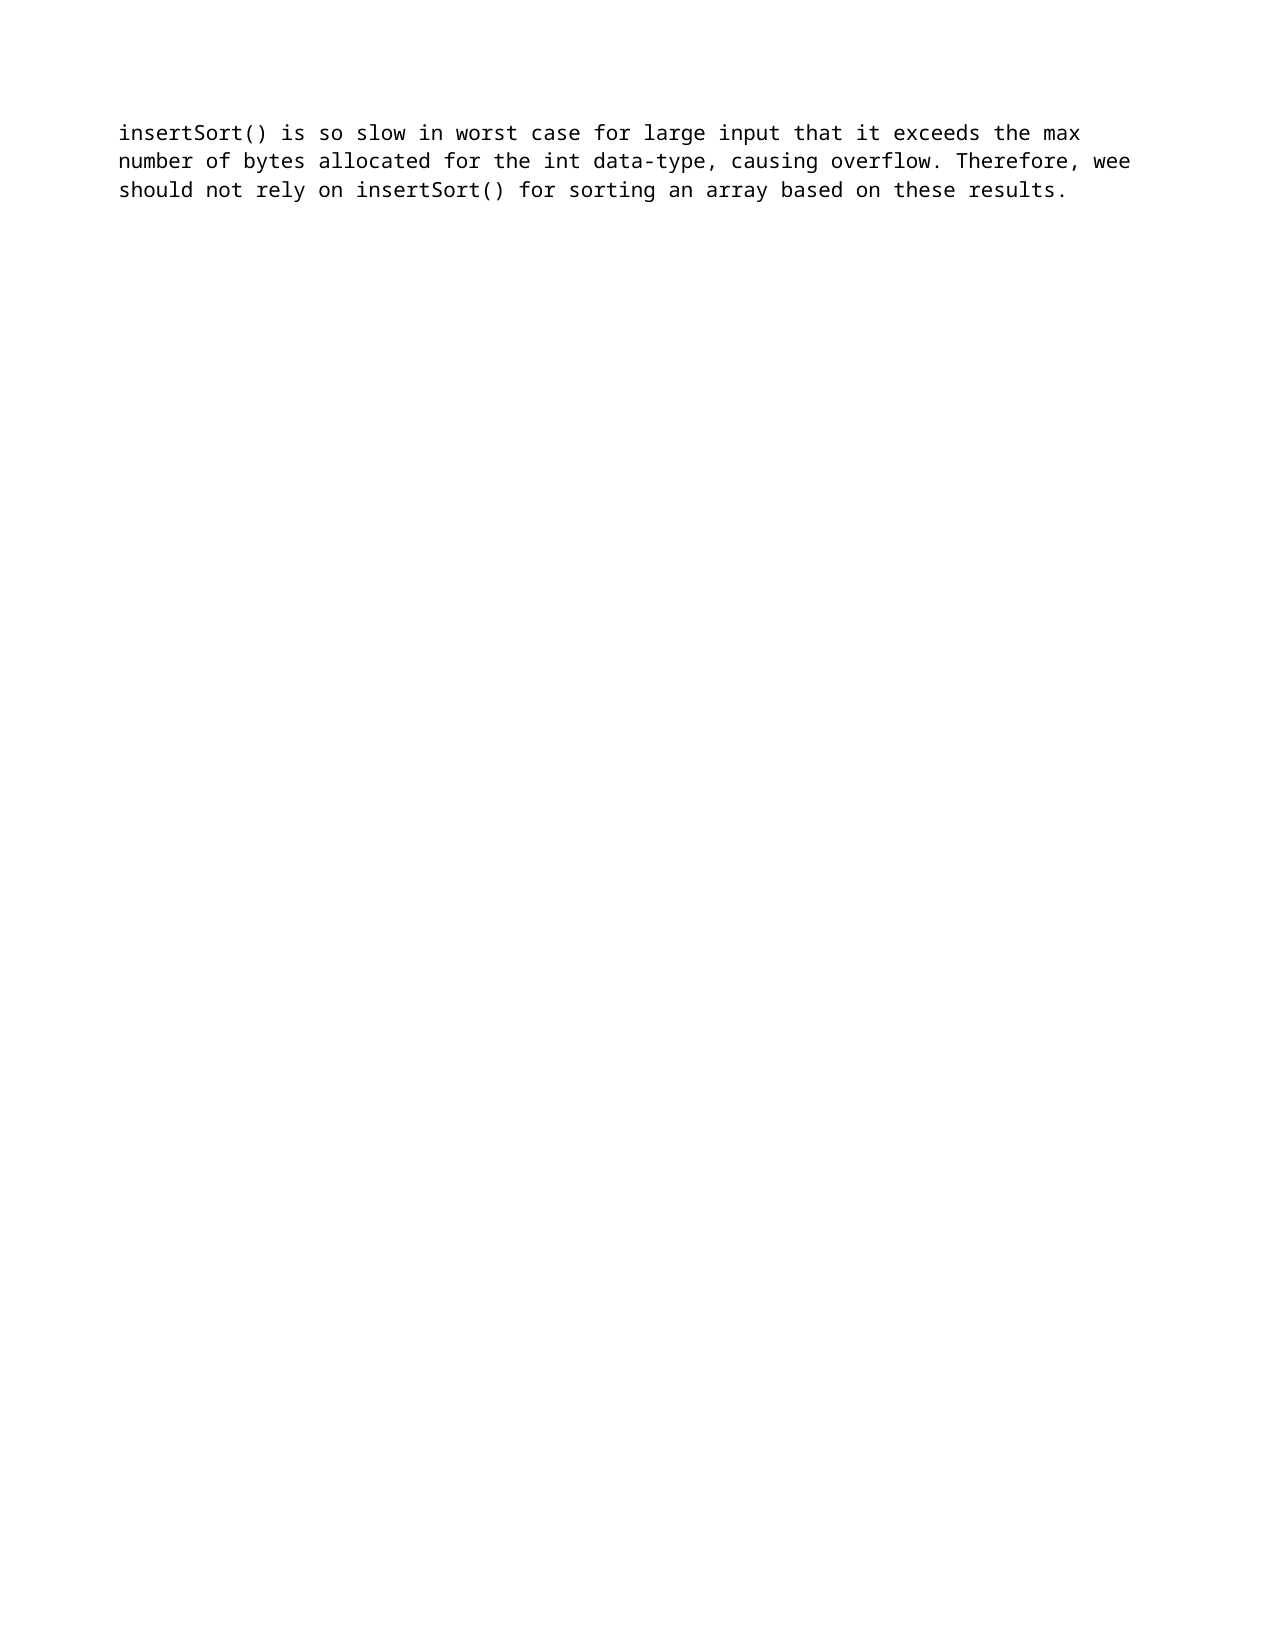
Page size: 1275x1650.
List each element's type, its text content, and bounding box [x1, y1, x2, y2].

text insertSort() is so slow in worst case for large input that it exceeds the max number of bytes allocated for the int data-type, causing overflow. Therefore, wee should not rely on insertSort() for sorting an array based on these results. [118, 118, 1157, 203]
